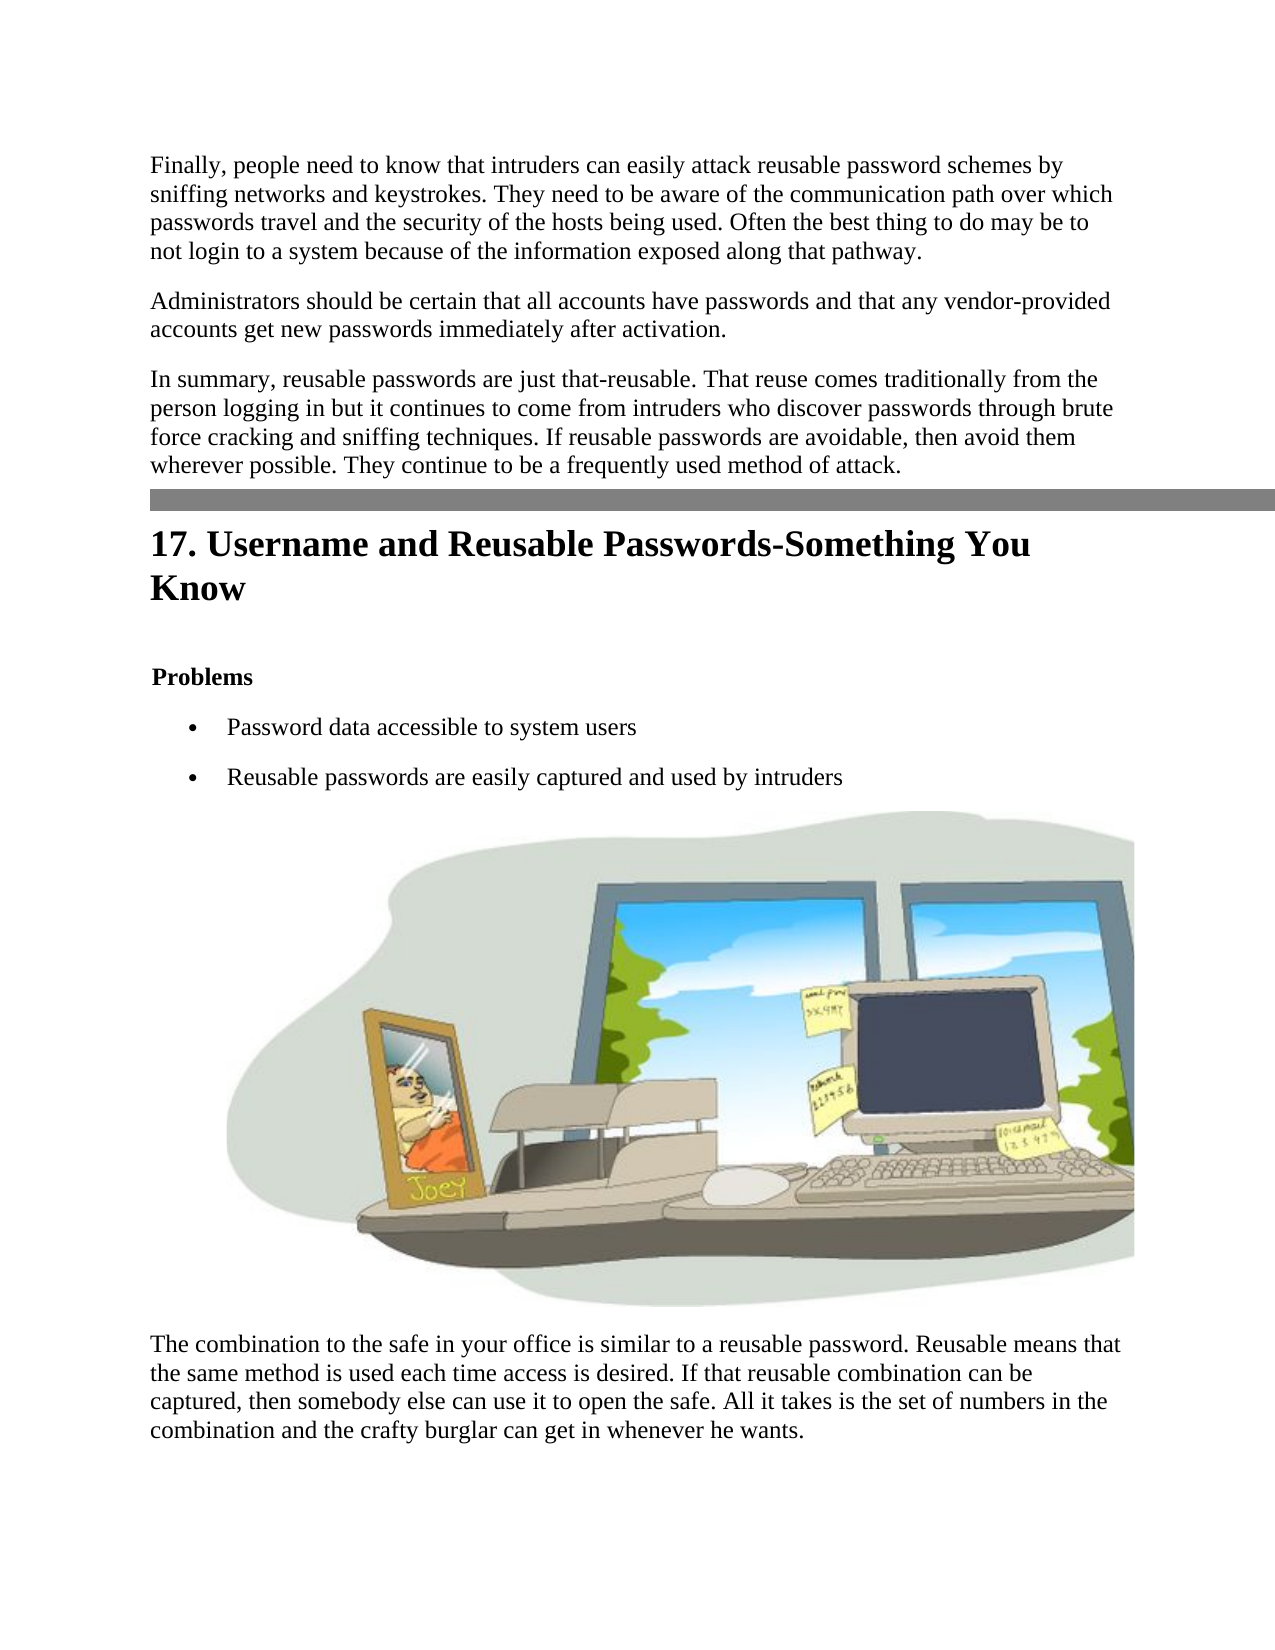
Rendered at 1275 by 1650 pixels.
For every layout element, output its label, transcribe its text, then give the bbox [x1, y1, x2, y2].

text Administrators should be certain that all accounts have passwords and that any vendor-provided accounts get new passwords immediately after activation. [150, 286, 1125, 343]
text Finally, people need to know that intruders can easily attack reusable password schemes by sniffing networks and keystrokes. They need to be aware of the communication path over which passwords travel and the security of the hosts being used. Often the best thing to do may be to not login to a system because of the information exposed along that pathway. [150, 150, 1125, 265]
subtitle 17. Username and Reusable Passwords-Something You Know [150, 522, 1125, 608]
text In summary, reusable passwords are just that-reusable. That reuse comes traditionally from the person logging in but it continues to come from intruders who discover passwords through brute force cracking and sniffing techniques. If reusable passwords are avoidable, then avoid them wherever possible. They continue to be a frequently used method of attack. [150, 364, 1125, 479]
table_cell Problems Password data accessible to system users Reusable passwords are easily captured and used by intruders [150, 650, 1134, 1318]
text The combination to the safe in your office is similar to a reusable password. Reusable means that the same method is used each time access is desired. If that reusable combination can be captured, then somebody else can use it to open the safe. All it takes is the set of numbers in the combination and the crafty burglar can get in whenever he wants. [150, 1329, 1125, 1444]
table_header [150, 619, 1134, 650]
